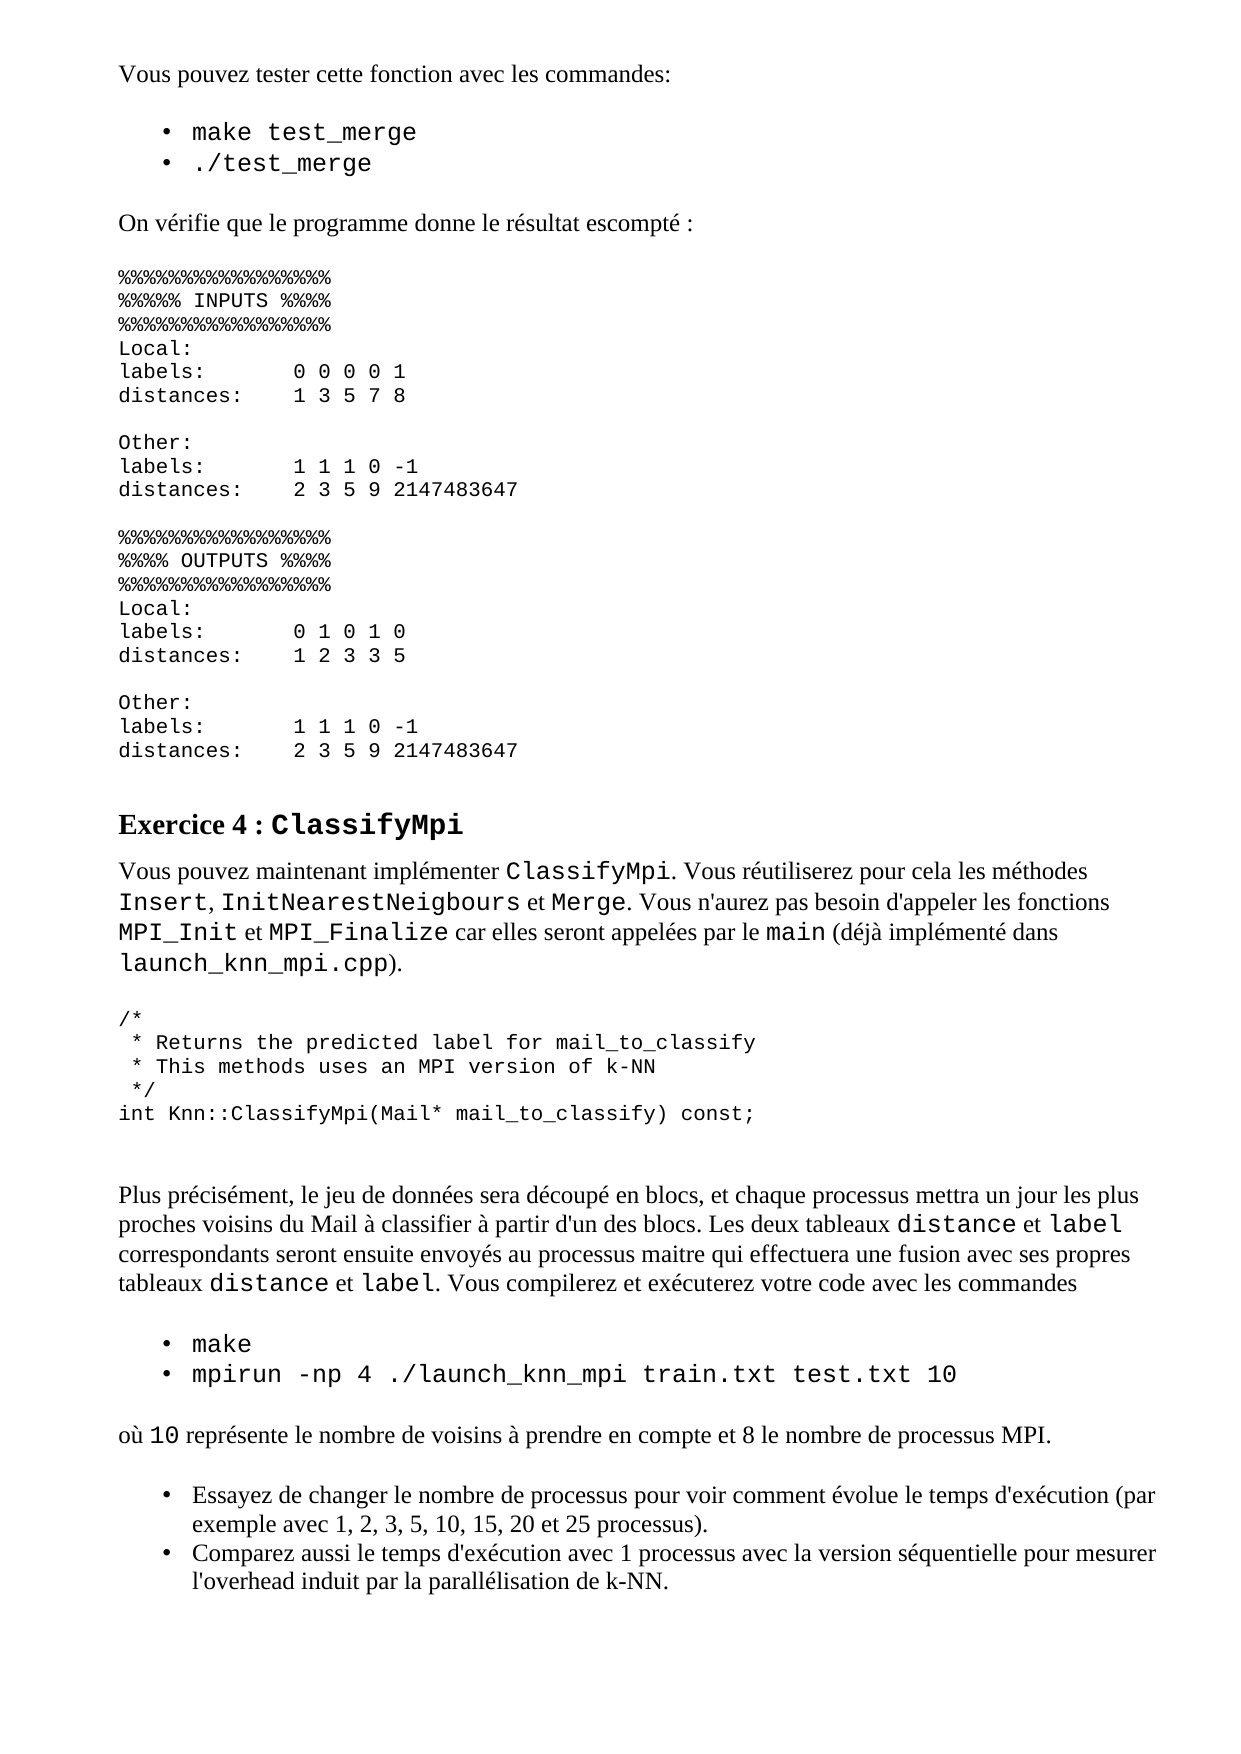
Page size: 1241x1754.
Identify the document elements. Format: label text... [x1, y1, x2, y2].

list ./test_merge [162, 148, 1181, 179]
text On vérifie que le programme donne le résultat escompté : [118, 208, 1181, 237]
list Comparez aussi le temps d'exécution avec 1 processus avec la version séquentielle pour mesurer l'overhead induit par la parallélisation de k-NN. [162, 1538, 1181, 1624]
text Plus précisément, le jeu de données sera découpé en blocs, et chaque processus mettra un jour les plus proches voisins du Mail à classifier à partir d'un des blocs. Les deux tableaux distance et label correspondants seront ensuite envoyés au processus maitre qui effectuera une fusion avec ses propres tableaux distance et label. Vous compilerez et exécuterez votre code avec les commandes [118, 1180, 1181, 1299]
list make test_merge [162, 117, 1181, 148]
text %%%% OUTPUTS %%%% [118, 550, 1181, 574]
text labels: 1 1 1 0 -1 [118, 456, 1181, 479]
text distances: 1 2 3 3 5 [118, 645, 1181, 669]
list make [162, 1329, 1181, 1359]
text labels: 0 0 0 0 1 [118, 361, 1181, 385]
text %%%%% INPUTS %%%% [118, 290, 1181, 314]
text où 10 représente le nombre de voisins à prendre en compte et 8 le nombre de processus MPI. [118, 1420, 1181, 1451]
text %%%%%%%%%%%%%%%%% [118, 267, 1181, 290]
text %%%%%%%%%%%%%%%%% [118, 574, 1181, 598]
text distances: 2 3 5 9 2147483647 [118, 479, 1181, 503]
text labels: 0 1 0 1 0 [118, 621, 1181, 645]
text distances: 2 3 5 9 2147483647 [118, 739, 1181, 763]
text Vous pouvez tester cette fonction avec les commandes: [118, 59, 1181, 88]
text labels: 1 1 1 0 -1 [118, 716, 1181, 739]
text Vous pouvez maintenant implémenter ClassifyMpi. Vous réutiliserez pour cela les méthodes Insert, InitNearestNeigbours et Merge. Vous n'aurez pas besoin d'appeler les fonctions MPI_Init et MPI_Finalize car elles seront appelées par le main (déjà implémenté dans launch_knn_mpi.cpp). [118, 856, 1181, 979]
text Local: [118, 598, 1181, 621]
text */ [118, 1079, 1181, 1103]
text Local: [118, 338, 1181, 361]
text %%%%%%%%%%%%%%%%% [118, 314, 1181, 338]
text Other: [118, 432, 1181, 456]
subtitle Exercice 4 : ClassifyMpi [118, 807, 1181, 843]
list Essayez de changer le nombre de processus pour voir comment évolue le temps d'exécution (par exemple avec 1, 2, 3, 5, 10, 15, 20 et 25 processus). [162, 1480, 1181, 1538]
text int Knn::ClassifyMpi(Mail* mail_to_classify) const; [118, 1103, 1181, 1127]
text /* [118, 1009, 1181, 1032]
text %%%%%%%%%%%%%%%%% [118, 527, 1181, 550]
text * Returns the predicted label for mail_to_classify [118, 1032, 1181, 1056]
text distances: 1 3 5 7 8 [118, 385, 1181, 408]
list mpirun -np 4 ./launch_knn_mpi train.txt test.txt 10 [162, 1359, 1181, 1390]
text Other: [118, 692, 1181, 716]
text * This methods uses an MPI version of k-NN [118, 1056, 1181, 1079]
